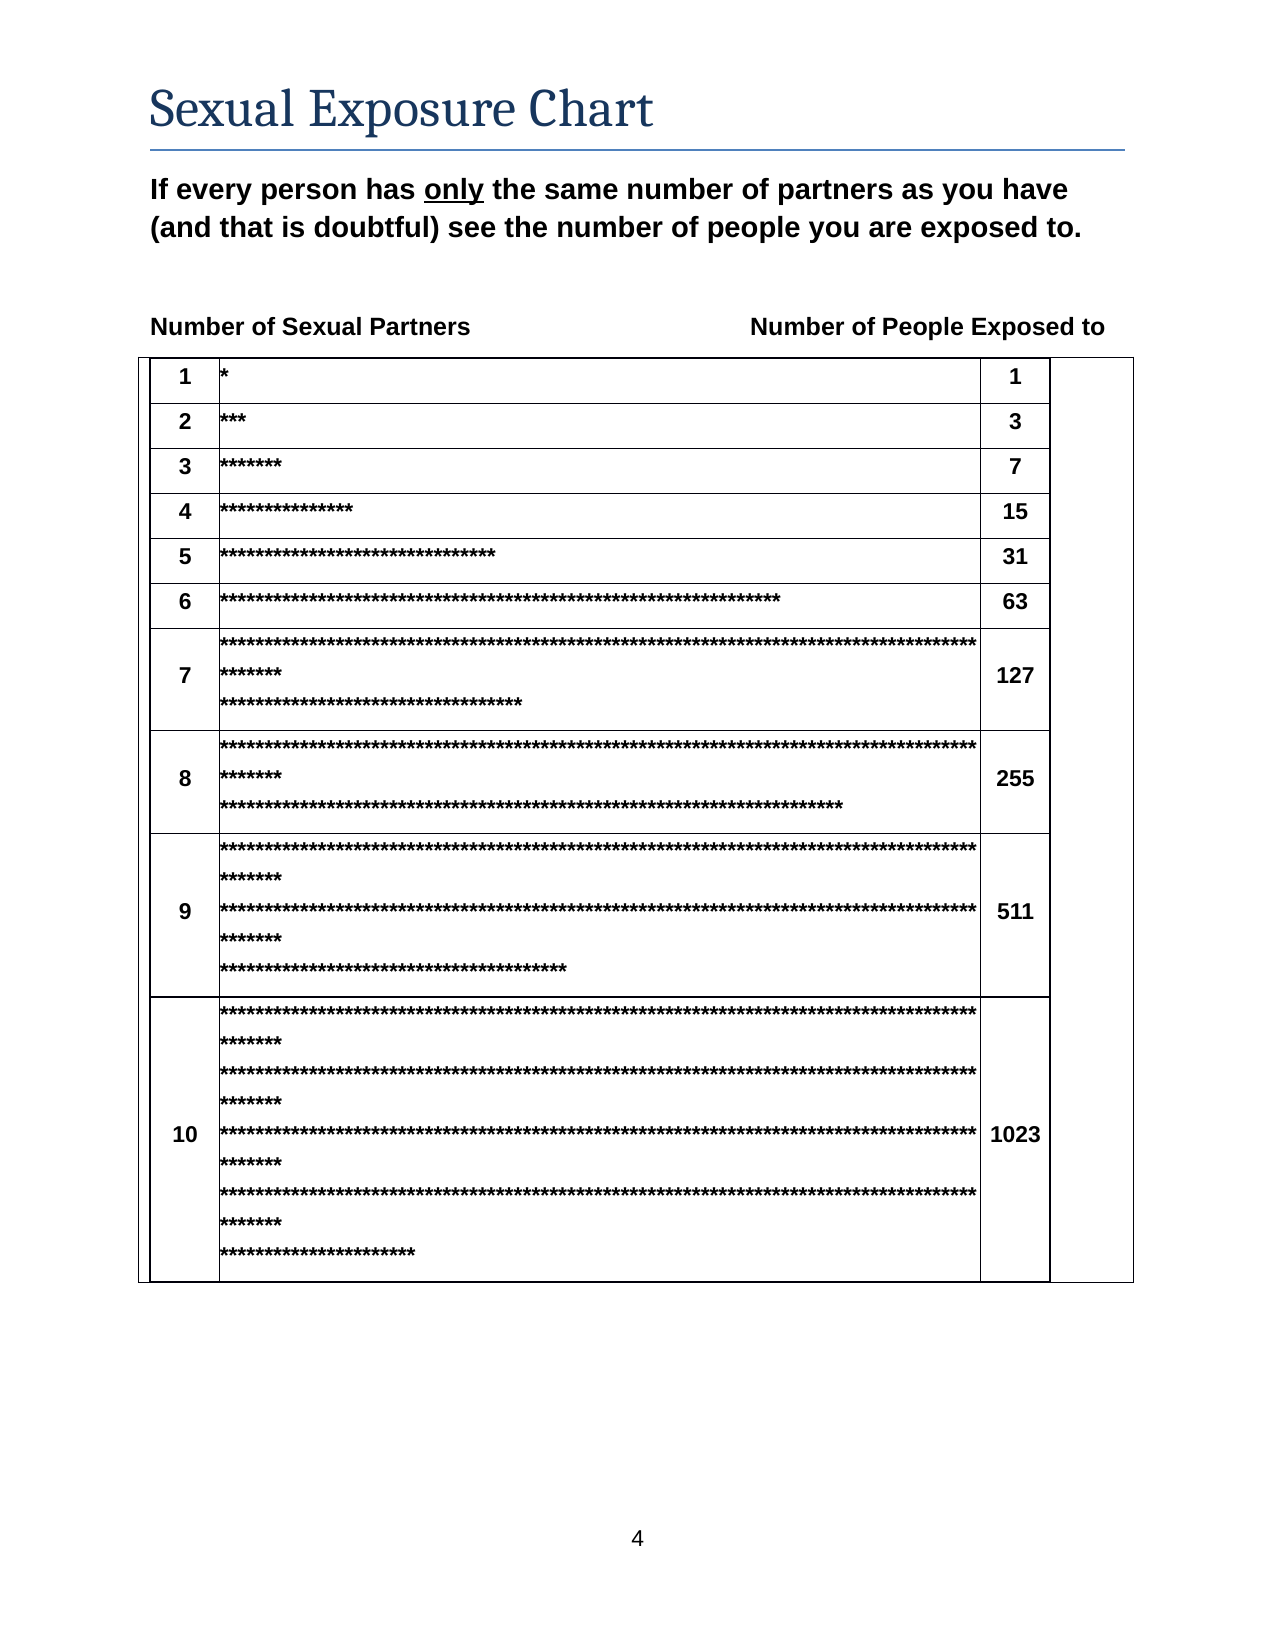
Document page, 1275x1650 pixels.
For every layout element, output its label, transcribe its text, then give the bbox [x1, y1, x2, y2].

table_cell ******************************************************************************************** ******************************************************************************************** *************************************** [220, 834, 980, 996]
table_cell 127 [981, 629, 1049, 730]
table_cell 15 [981, 494, 1049, 538]
table_cell 63 [981, 584, 1049, 628]
text Number of Sexual Partners Number of People Exposed to [150, 312, 1162, 340]
table_cell ******************************************************************************************** ********************************************************************** [220, 731, 980, 833]
table_cell 3 [981, 404, 1049, 448]
title Sexual Exposure Chart [150, 78, 1125, 149]
table_header 1 [981, 359, 1049, 403]
table_cell 7 [981, 449, 1049, 493]
table_cell 4 [151, 494, 219, 538]
table_cell 255 [981, 731, 1049, 833]
table_cell 31 [981, 539, 1049, 583]
table_cell 7 [151, 629, 219, 730]
table_cell ******************************************************************************************** ********************************** [220, 629, 980, 730]
table_header * [220, 359, 980, 403]
table_cell 5 [151, 539, 219, 583]
table_cell 6 [151, 584, 219, 628]
table_header 1 [151, 359, 219, 403]
table_cell ******************************************************************************************** ******************************************************************************************** ******************************************************************************************** ******************************************************************************************** ********************** [220, 998, 980, 1281]
table_cell 10 [151, 998, 219, 1281]
table_cell 3 [151, 449, 219, 493]
table_header [139, 358, 149, 1282]
text If every person has only the same number of partners as you have (and that is doubtful) see the number of people you are exposed to. [150, 172, 1125, 244]
table_cell ******* [220, 449, 980, 493]
table_cell 2 [151, 404, 219, 448]
table_cell *************** [220, 494, 980, 538]
table_cell 9 [151, 834, 219, 996]
table_cell 1023 [981, 998, 1049, 1281]
table_cell *************************************************************** [220, 584, 980, 628]
table_cell *** [220, 404, 980, 448]
table_cell 8 [151, 731, 219, 833]
table_cell 511 [981, 834, 1049, 996]
table_cell ******************************* [220, 539, 980, 583]
table_header [1051, 358, 1133, 1282]
